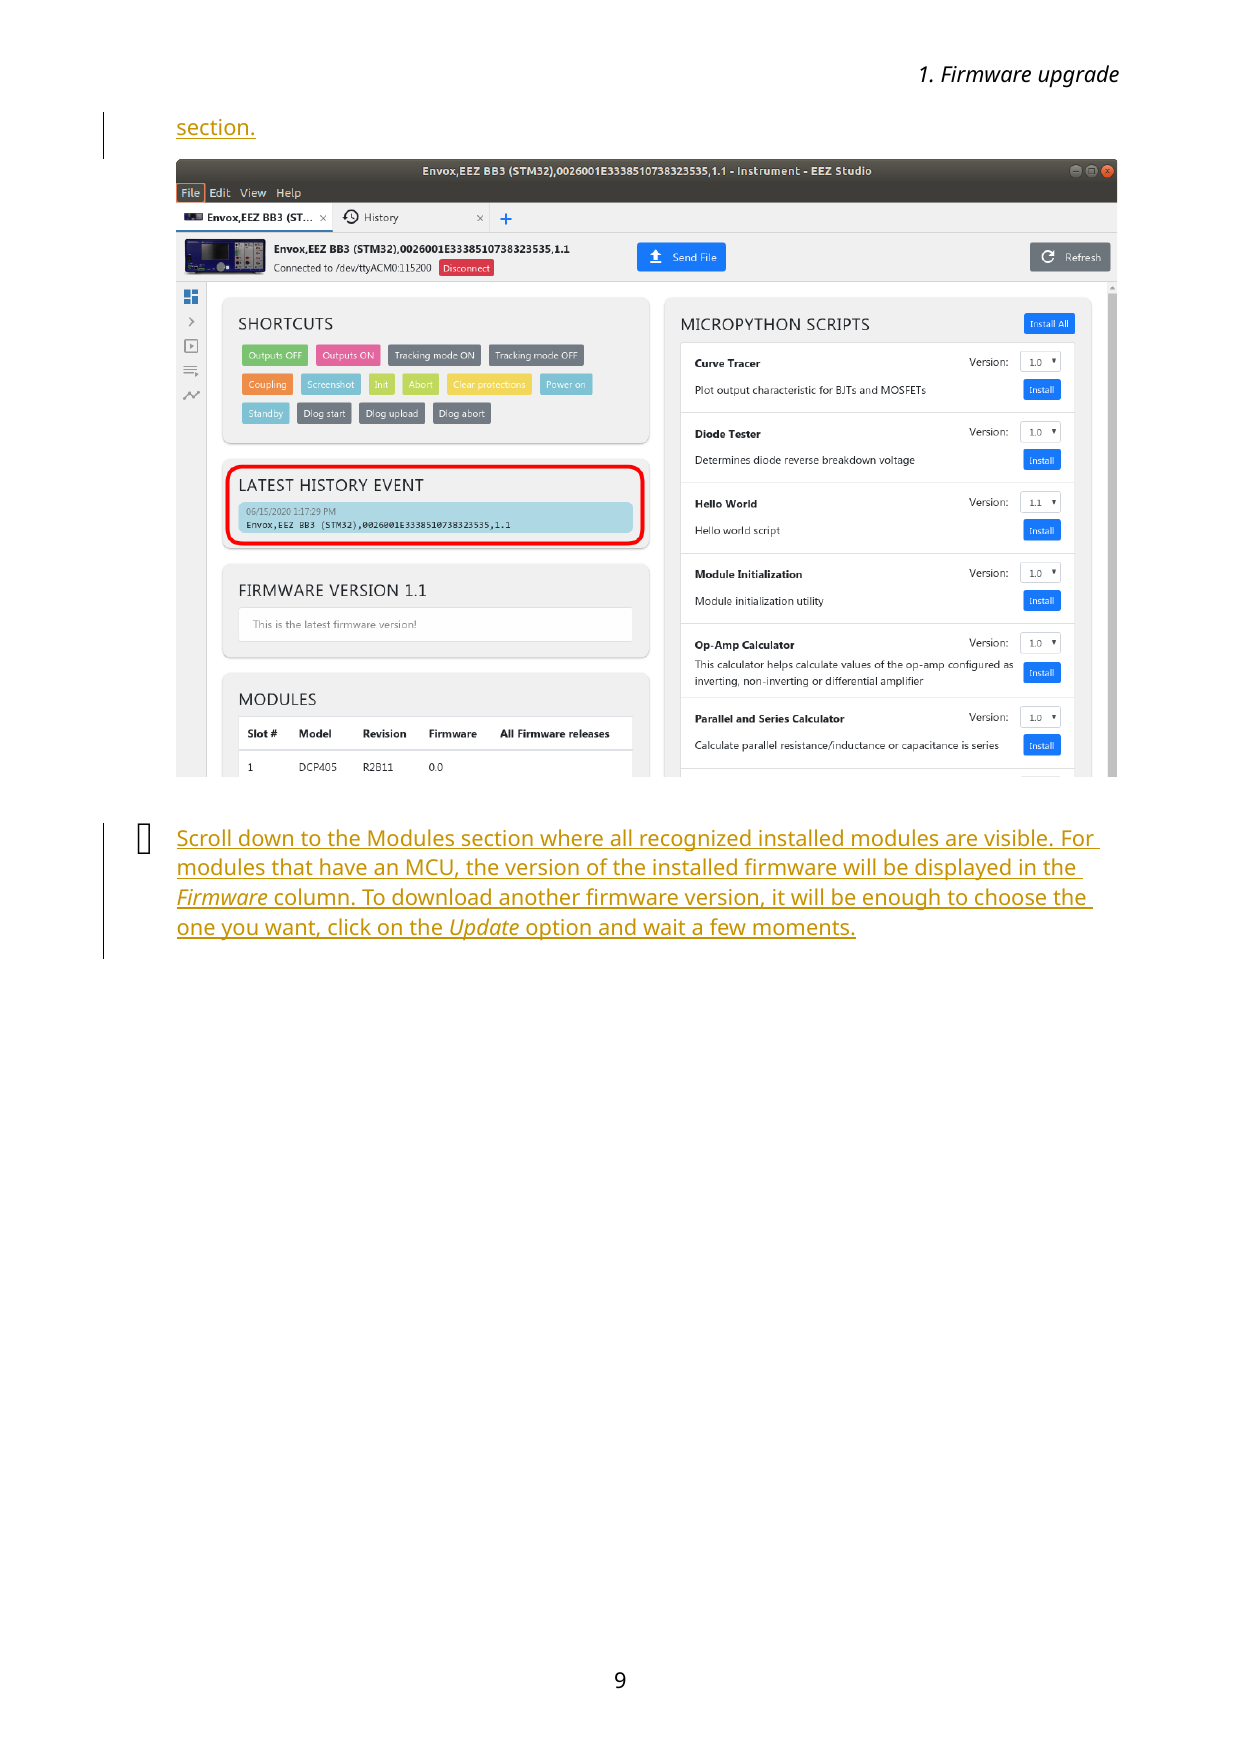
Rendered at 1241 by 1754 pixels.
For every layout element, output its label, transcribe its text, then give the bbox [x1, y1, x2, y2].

table_header  [118, 817, 171, 964]
table_cell [118, 107, 171, 800]
picture [176, 159, 1118, 777]
table_cell section. [171, 107, 1123, 800]
table_header Scroll down to the Modules section where all recognized installed modules are visible. For modules that have an MCU, the version of the installed firmware will be displayed in the Firmware column. To download another firmware version, it will be enough to choose the one you want, click on the Update option and wait a few moments. [171, 817, 1123, 964]
